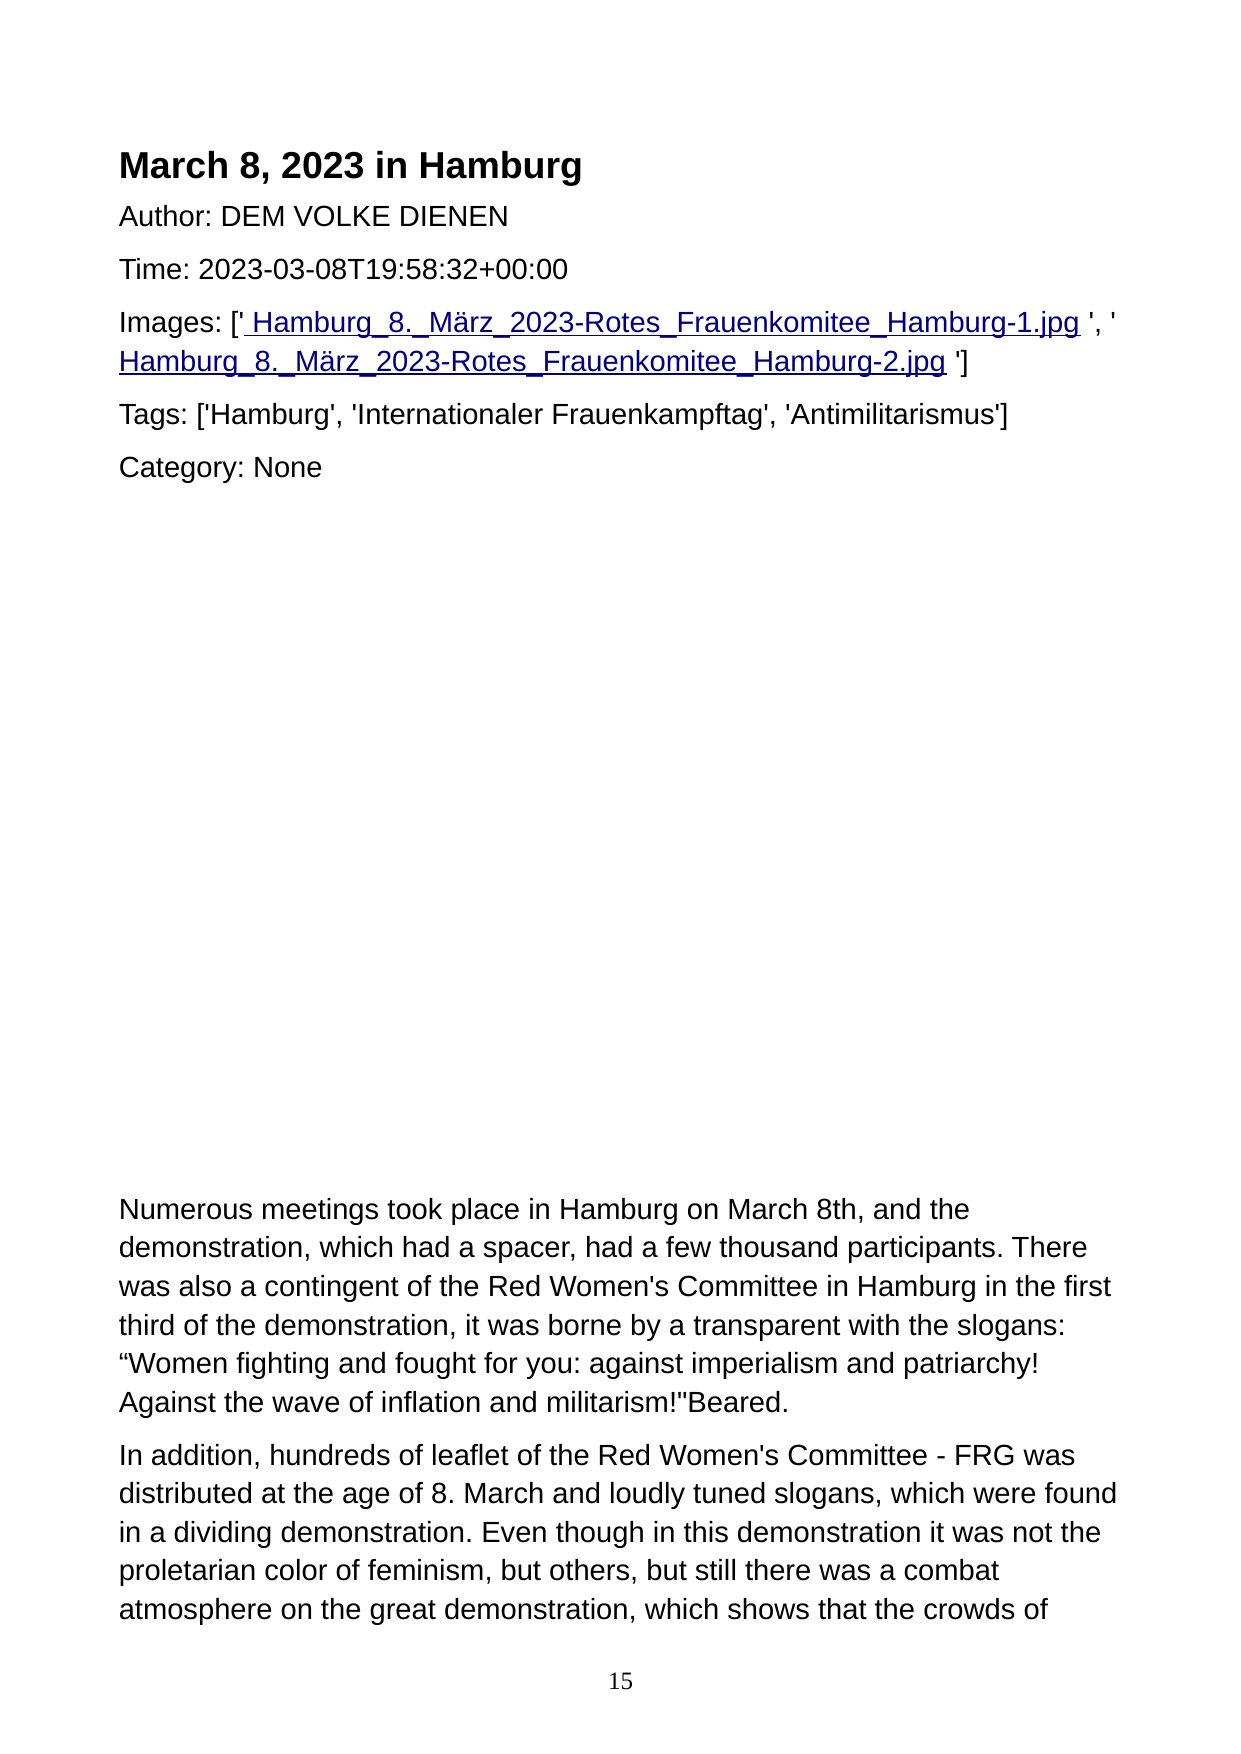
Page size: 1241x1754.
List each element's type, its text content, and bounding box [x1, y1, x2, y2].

text Category: None [118, 450, 1122, 484]
text Time: 2023-03-08T19:58:32+00:00 [118, 252, 1122, 286]
text Numerous meetings took place in Hamburg on March 8th, and the demonstration, which had a spacer, had a few thousand participants. There was also a contingent of the Red Women's Committee in Hamburg in the first third of the demonstration, it was borne by a transparent with the slogans: “Women fighting and fought for you: against imperialism and patriarchy!Against the wave of inflation and militarism!"Beared. [118, 503, 1122, 1418]
text Tags: ['Hamburg', 'Internationaler Frauenkampftag', 'Antimilitarismus'] [118, 397, 1122, 431]
text Images: [' Hamburg_8._März_2023-Rotes_Frauenkomitee_Hamburg-1.jpg ', ' Hamburg_8._März_2023-Rotes_Frauenkomitee_Hamburg-2.jpg '] [118, 305, 1122, 377]
text In addition, hundreds of leaflet of the Red Women's Committee - FRG was distributed at the age of 8. March and loudly tuned slogans, which were found in a dividing demonstration. Even though in this demonstration it was not the proletarian color of feminism, but others, but still there was a combat atmosphere on the great demonstration, which shows that the crowds of [118, 1438, 1122, 1626]
text Author: DEM VOLKE DIENEN [118, 199, 1122, 233]
subtitle March 8, 2023 in Hamburg [118, 143, 1122, 187]
